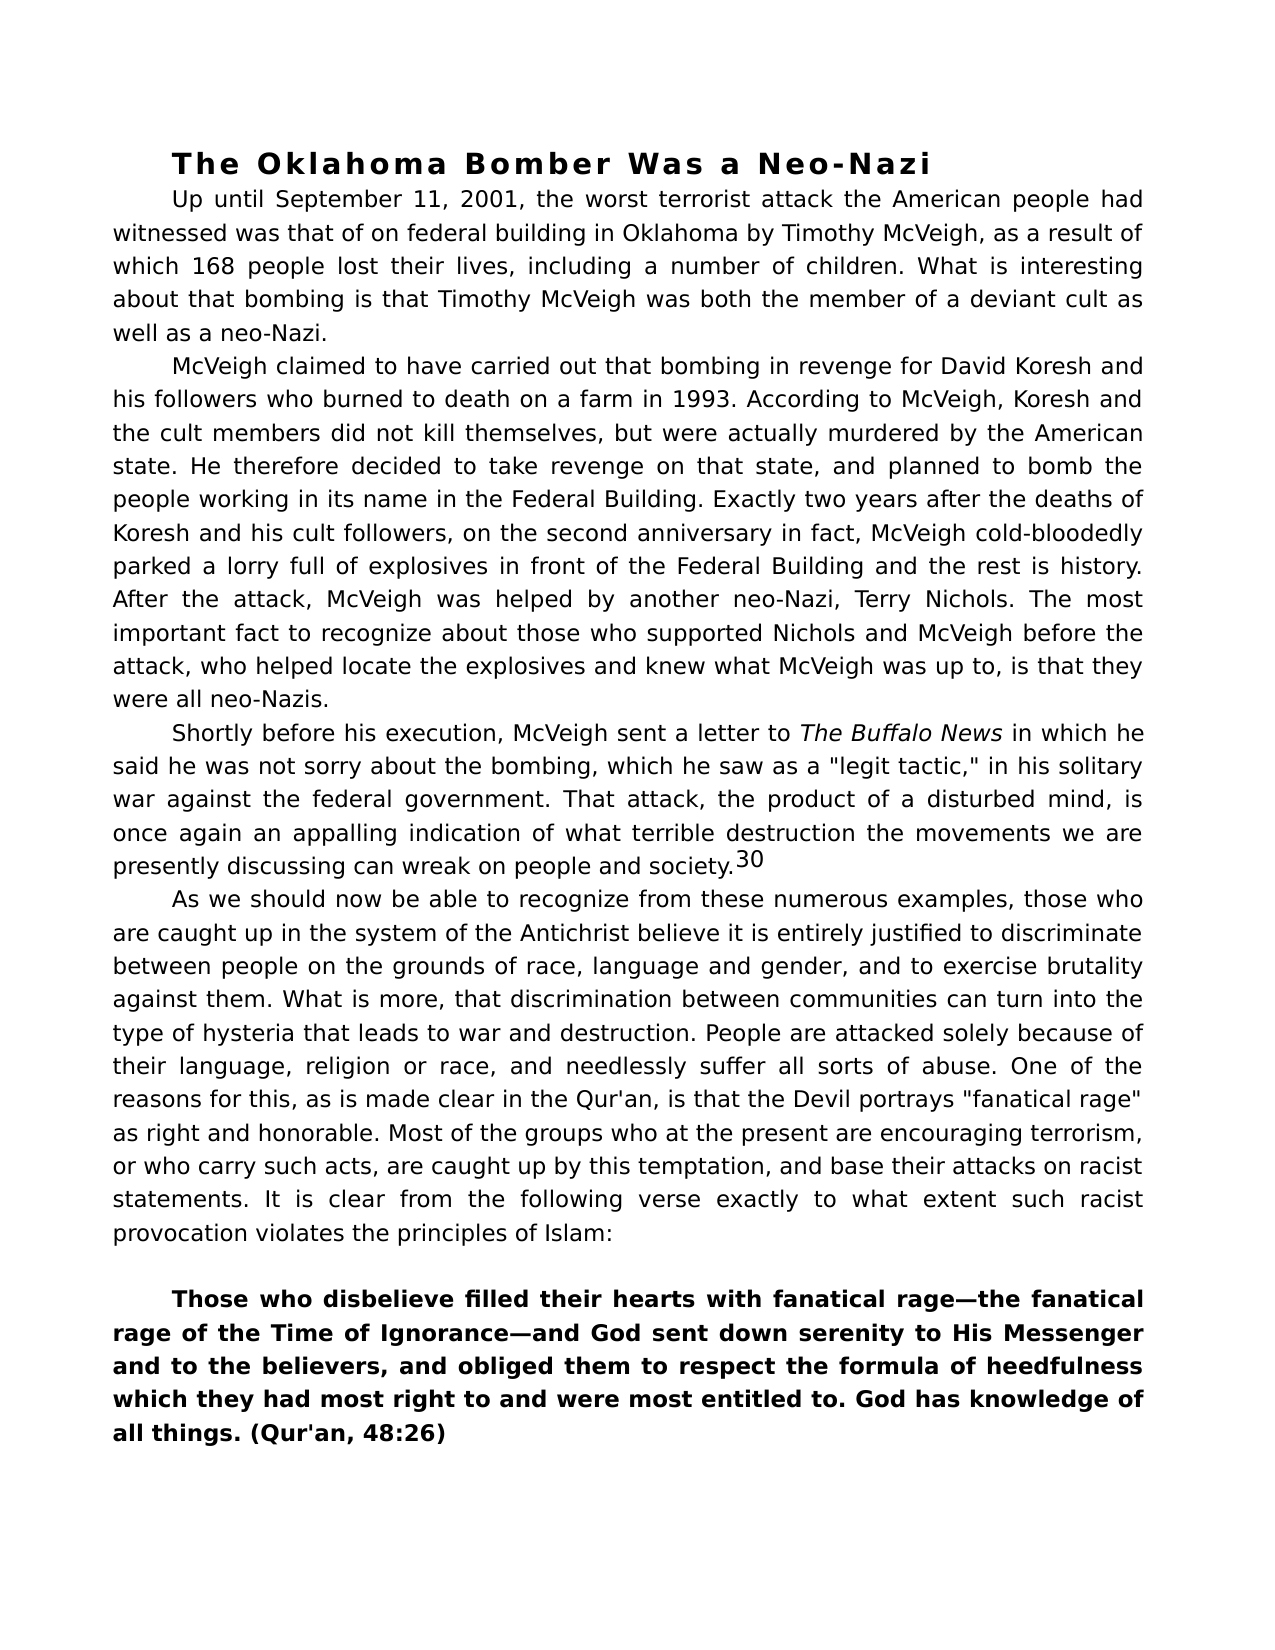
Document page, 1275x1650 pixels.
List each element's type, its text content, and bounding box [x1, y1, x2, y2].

text The Oklahoma Bomber Was a Neo-Nazi [112, 148, 1145, 181]
text Up until September 11, 2001, the worst terrorist attack the American people had witnessed was that of on federal building in Oklahoma by Timothy McVeigh, as a result of which 168 people lost their lives, including a number of children. What is interesting about that bombing is that Timothy McVeigh was both the member of a deviant cult as well as a neo-Nazi. [112, 181, 1145, 348]
text McVeigh claimed to have carried out that bombing in revenge for David Koresh and his followers who burned to death on a farm in 1993. According to McVeigh, Koresh and the cult members did not kill themselves, but were actually murdered by the American state. He therefore decided to take revenge on that state, and planned to bomb the people working in its name in the Federal Building. Exactly two years after the deaths of Koresh and his cult followers, on the second anniversary in fact, McVeigh cold-bloodedly parked a lorry full of explosives in front of the Federal Building and the rest is history. After the attack, McVeigh was helped by another neo-Nazi, Terry Nichols. The most important fact to recognize about those who supported Nichols and McVeigh before the attack, who helped locate the explosives and knew what McVeigh was up to, is that they were all neo-Nazis. [112, 348, 1145, 714]
text Those who disbelieve filled their hearts with fanatical rage—the fanatical rage of the Time of Ignorance—and God sent down serenity to His Messenger and to the believers, and obliged them to respect the formula of heedfulness which they had most right to and were most entitled to. God has knowledge of all things. (Qur'an, 48:26) [112, 1281, 1145, 1448]
text Shortly before his execution, McVeigh sent a letter to The Buffalo News in which he said he was not sorry about the bombing, which he saw as a "legit tactic," in his solitary war against the federal government. That attack, the product of a disturbed mind, is once again an appalling indication of what terrible destruction the movements we are presently discussing can wreak on people and society.30 [112, 714, 1145, 881]
text As we should now be able to recognize from these numerous examples, those who are caught up in the system of the Antichrist believe it is entirely justified to discriminate between people on the grounds of race, language and gender, and to exercise brutality against them. What is more, that discrimination between communities can turn into the type of hysteria that leads to war and destruction. People are attacked solely because of their language, religion or race, and needlessly suffer all sorts of abuse. One of the reasons for this, as is made clear in the Qur'an, is that the Devil portrays "fanatical rage" as right and honorable. Most of the groups who at the present are encouraging terrorism, or who carry such acts, are caught up by this temptation, and base their attacks on racist statements. It is clear from the following verse exactly to what extent such racist provocation violates the principles of Islam: [112, 881, 1145, 1248]
